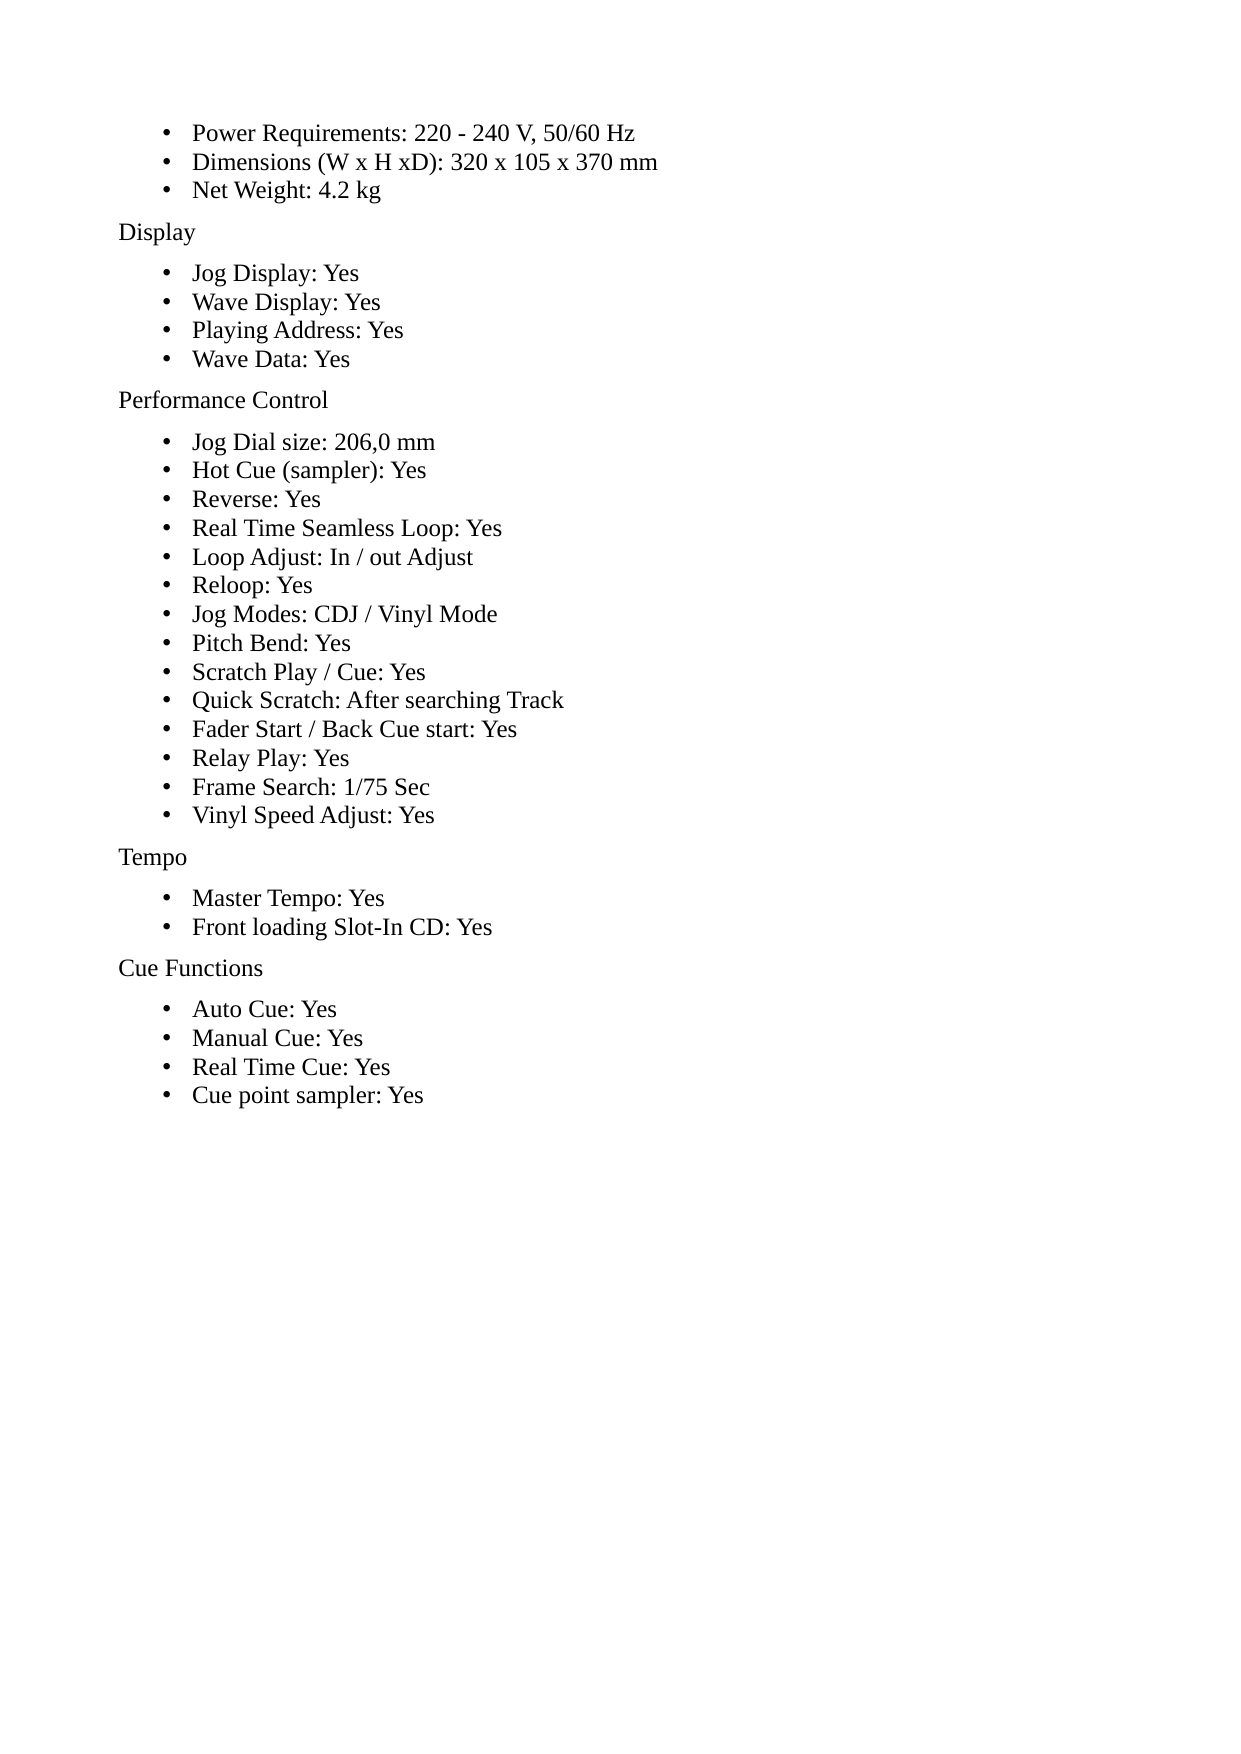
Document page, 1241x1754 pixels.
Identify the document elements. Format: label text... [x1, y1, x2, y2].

text Tempo [118, 842, 1122, 871]
list Master Tempo: Yes [162, 883, 1122, 912]
list Frame Search: 1/75 Sec [162, 772, 1122, 801]
list Jog Dial size: 206,0 mm [162, 427, 1122, 456]
list Fader Start / Back Cue start: Yes [162, 714, 1122, 743]
list Cue point sampler: Yes [162, 1081, 1122, 1109]
list Pitch Bend: Yes [162, 628, 1122, 657]
list Relay Play: Yes [162, 743, 1122, 772]
list Net Weight: 4.2 kg [162, 176, 1122, 204]
list Scratch Play / Cue: Yes [162, 657, 1122, 686]
text Performance Control [118, 386, 1122, 414]
list Reloop: Yes [162, 571, 1122, 599]
list Power Requirements: 220 - 240 V, 50/60 Hz [162, 118, 1122, 147]
list Loop Adjust: In / out Adjust [162, 542, 1122, 571]
text Display [118, 217, 1122, 246]
list Wave Data: Yes [162, 344, 1122, 373]
list Wave Display: Yes [162, 287, 1122, 316]
list Auto Cue: Yes [162, 994, 1122, 1023]
text Cue Functions [118, 953, 1122, 982]
list Hot Cue (sampler): Yes [162, 456, 1122, 484]
list Vinyl Speed Adjust: Yes [162, 801, 1122, 829]
list Real Time Seamless Loop: Yes [162, 513, 1122, 542]
list Reverse: Yes [162, 484, 1122, 513]
list Jog Display: Yes [162, 258, 1122, 287]
list Jog Modes: CDJ / Vinyl Mode [162, 599, 1122, 628]
list Dimensions (W x H xD): 320 x 105 x 370 mm [162, 147, 1122, 176]
list Quick Scratch: After searching Track [162, 686, 1122, 714]
list Real Time Cue: Yes [162, 1052, 1122, 1081]
list Front loading Slot-In CD: Yes [162, 912, 1122, 941]
list Playing Address: Yes [162, 316, 1122, 344]
list Manual Cue: Yes [162, 1023, 1122, 1052]
